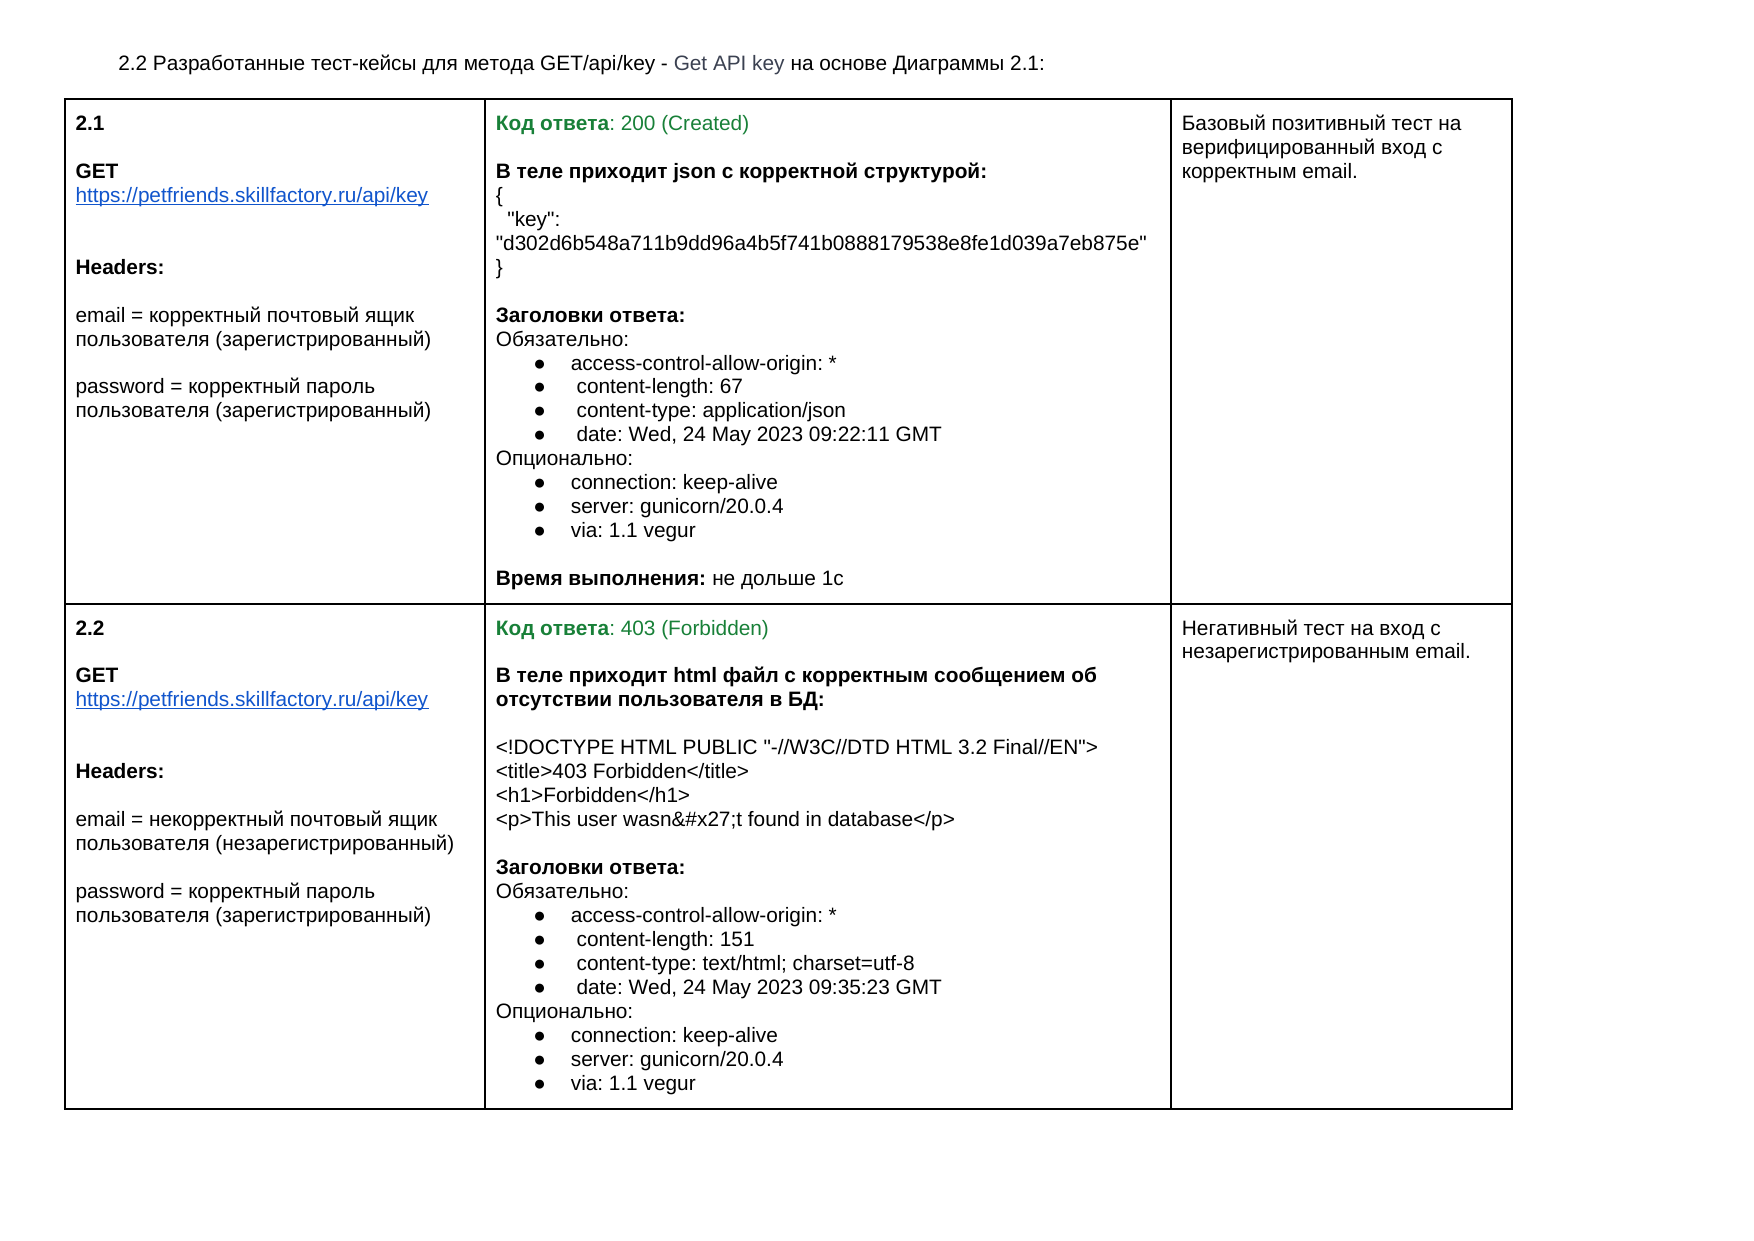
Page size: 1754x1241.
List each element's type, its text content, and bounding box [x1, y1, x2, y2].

table_cell Негативный тест на вход с незарегистрированным email. [1172, 605, 1511, 1108]
table_cell 2.2 GET https://petfriends.skillfactory.ru/api/key Headers: email = некорректный почтовый ящик пользователя (незарегистрированный) password = корректный пароль пользователя (зарегистрированный) [66, 605, 484, 1108]
table_header 2.1 GET https://petfriends.skillfactory.ru/api/key Headers: email = корректный почтовый ящик пользователя (зарегистрированный) password = корректный пароль пользователя (зарегистрированный) [66, 100, 484, 603]
table_header Базовый позитивный тест на верифицированный вход с корректным email. [1172, 100, 1511, 603]
table_header Код ответа: 200 (Created) В теле приходит json с корректной структурой: { "key": "d302d6b548a711b9dd96a4b5f741b0888179538e8fe1d039a7eb875e" } Заголовки ответа: Обязательно: access-control-allow-origin: * content-length: 67 content-type: application/json date: Wed, 24 May 2023 09:22:11 GMT Опционально: connection: keep-alive server: gunicorn/20.0.4 via: 1.1 vegur Время выполнения: не дольше 1с [486, 100, 1170, 603]
table_cell Код ответа: 403 (Forbidden) В теле приходит html файл с корректным сообщением об отсутствии пользователя в БД: <!DOCTYPE HTML PUBLIC "-//W3C//DTD HTML 3.2 Final//EN"> <title>403 Forbidden</title> <h1>Forbidden</h1> <p>This user wasn&#x27;t found in database</p> Заголовки ответа: Обязательно: access-control-allow-origin: * content-length: 151 content-type: text/html; charset=utf-8 date: Wed, 24 May 2023 09:35:23 GMT Опционально: connection: keep-alive server: gunicorn/20.0.4 via: 1.1 vegur [486, 605, 1170, 1108]
text 2.2 Разработанные тест-кейсы для метода GET/api​/key - Get API key на основе Диаграммы 2.1: [59, 50, 1604, 74]
